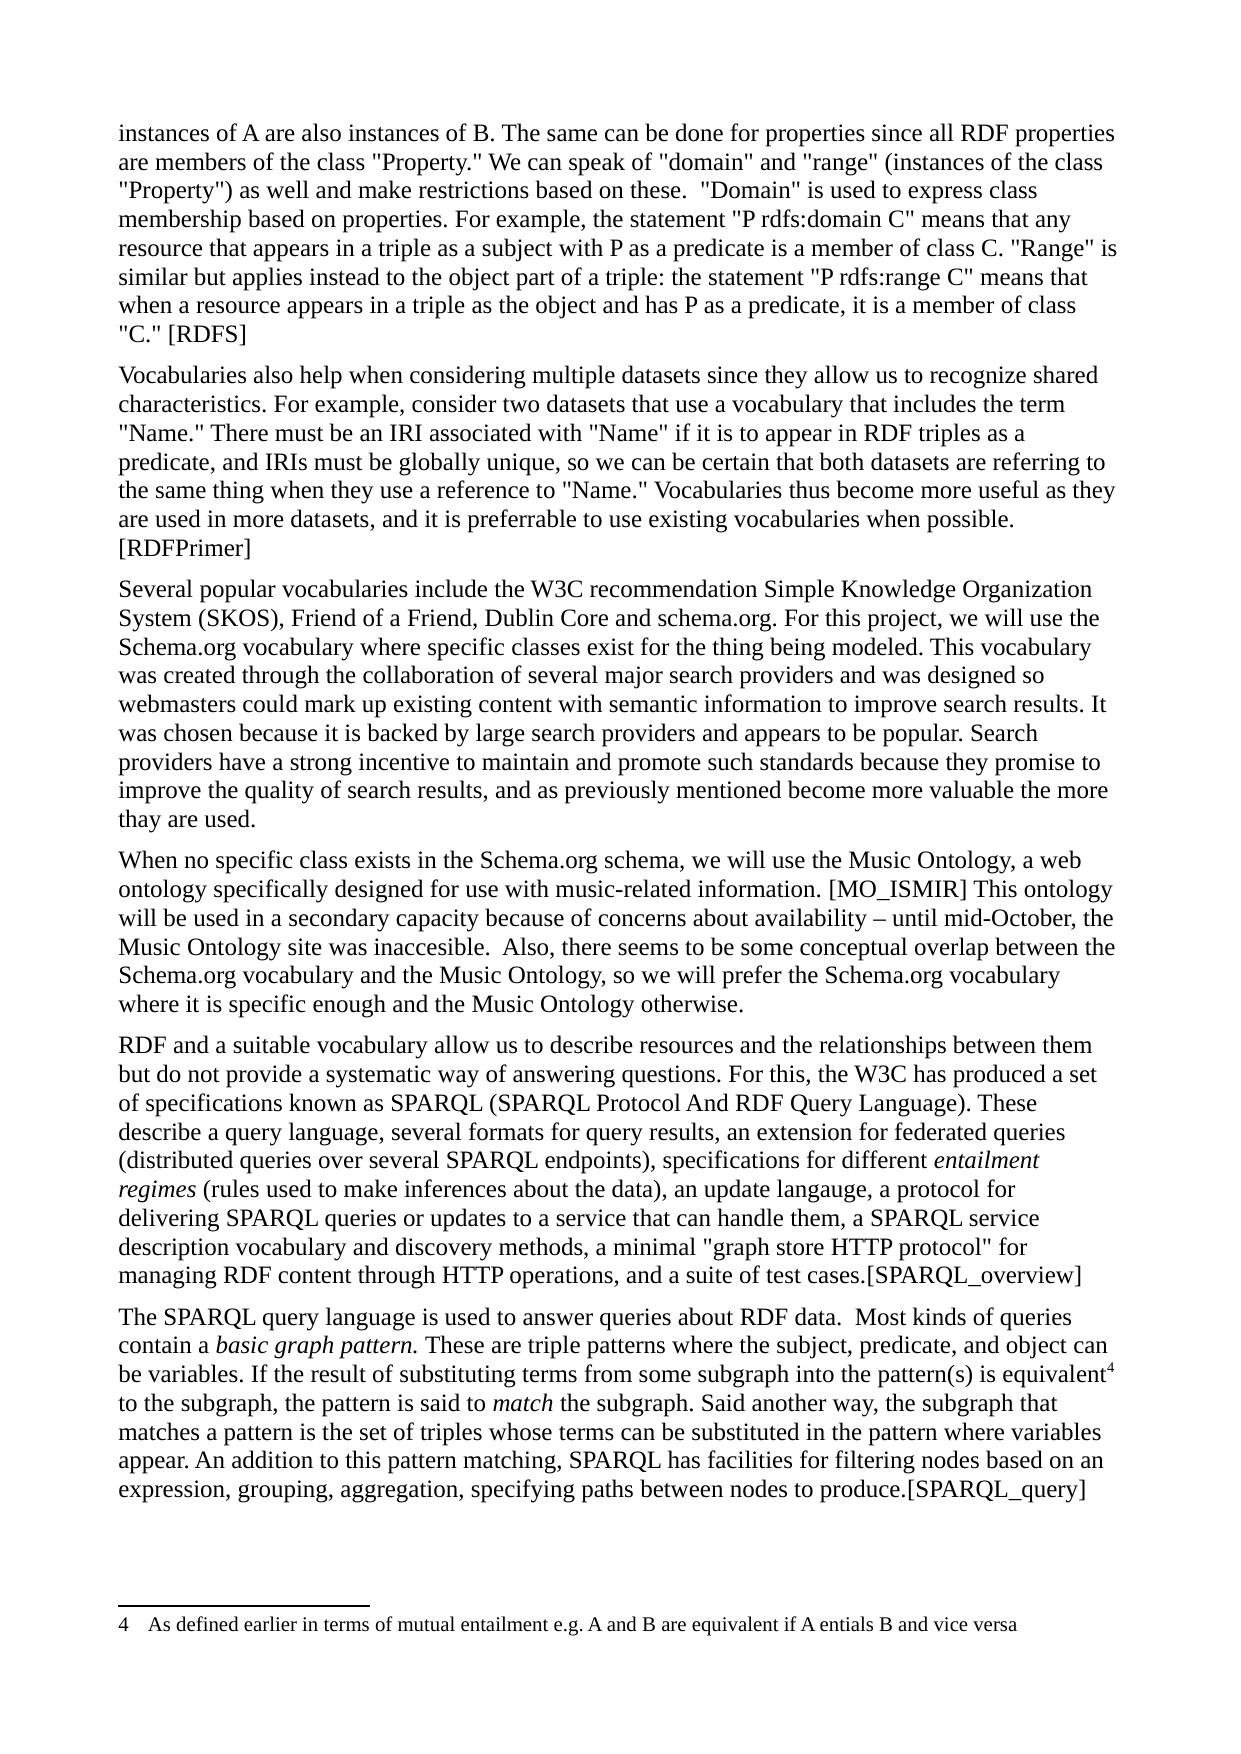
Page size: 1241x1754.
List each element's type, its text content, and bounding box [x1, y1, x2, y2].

text instances of A are also instances of B. The same can be done for properties since all RDF properties are members of the class "Property." We can speak of "domain" and "range" (instances of the class "Property") as well and make restrictions based on these. "Domain" is used to express class membership based on properties. For example, the statement "P rdfs:domain C" means that any resource that appears in a triple as a subject with P as a predicate is a member of class C. "Range" is similar but applies instead to the object part of a triple: the statement "P rdfs:range C" means that when a resource appears in a triple as the object and has P as a predicate, it is a member of class "C." [RDFS] [118, 118, 1122, 348]
text Several popular vocabularies include the W3C recommendation Simple Knowledge Organization System (SKOS), Friend of a Friend, Dublin Core and schema.org. For this project, we will use the Schema.org vocabulary where specific classes exist for the thing being modeled. This vocabulary was created through the collaboration of several major search providers and was designed so webmasters could mark up existing content with semantic information to improve search results. It was chosen because it is backed by large search providers and appears to be popular. Search providers have a strong incentive to maintain and promote such standards because they promise to improve the quality of search results, and as previously mentioned become more valuable the more thay are used. [118, 574, 1122, 833]
text When no specific class exists in the Schema.org schema, we will use the Music Ontology, a web ontology specifically designed for use with music-related information. [MO_ISMIR] This ontology will be used in a secondary capacity because of concerns about availability – until mid-October, the Music Ontology site was inaccesible. Also, there seems to be some conceptual overlap between the Schema.org vocabulary and the Music Ontology, so we will prefer the Schema.org vocabulary where it is specific enough and the Music Ontology otherwise. [118, 846, 1122, 1018]
text Vocabularies also help when considering multiple datasets since they allow us to recognize shared characteristics. For example, consider two datasets that use a vocabulary that includes the term "Name." There must be an IRI associated with "Name" if it is to appear in RDF triples as a predicate, and IRIs must be globally unique, so we can be certain that both datasets are referring to the same thing when they use a reference to "Name." Vocabularies thus become more useful as they are used in more datasets, and it is preferrable to use existing vocabularies when possible.[RDFPrimer] [118, 361, 1122, 562]
text RDF and a suitable vocabulary allow us to describe resources and the relationships between them but do not provide a systematic way of answering questions. For this, the W3C has produced a set of specifications known as SPARQL (SPARQL Protocol And RDF Query Language). These describe a query language, several formats for query results, an extension for federated queries (distributed queries over several SPARQL endpoints), specifications for different entailment regimes (rules used to make inferences about the data), an update langauge, a protocol for delivering SPARQL queries or updates to a service that can handle them, a SPARQL service description vocabulary and discovery methods, a minimal "graph store HTTP protocol" for managing RDF content through HTTP operations, and a suite of test cases.[SPARQL_overview] [118, 1031, 1122, 1289]
text The SPARQL query language is used to answer queries about RDF data. Most kinds of queries contain a basic graph pattern. These are triple patterns where the subject, predicate, and object can be variables. If the result of substituting terms from some subgraph into the pattern(s) is equivalent to the subgraph, the pattern is said to match the subgraph. Said another way, the subgraph that matches a pattern is the set of triples whose terms can be substituted in the pattern where variables appear. An addition to this pattern matching, SPARQL has facilities for filtering nodes based on an expression, grouping, aggregation, specifying paths between nodes to produce.[SPARQL_query] [118, 1302, 1122, 1503]
text As defined earlier in terms of mutual entailment e.g. A and B are equivalent if A entials B and vice versa [118, 1612, 1122, 1636]
